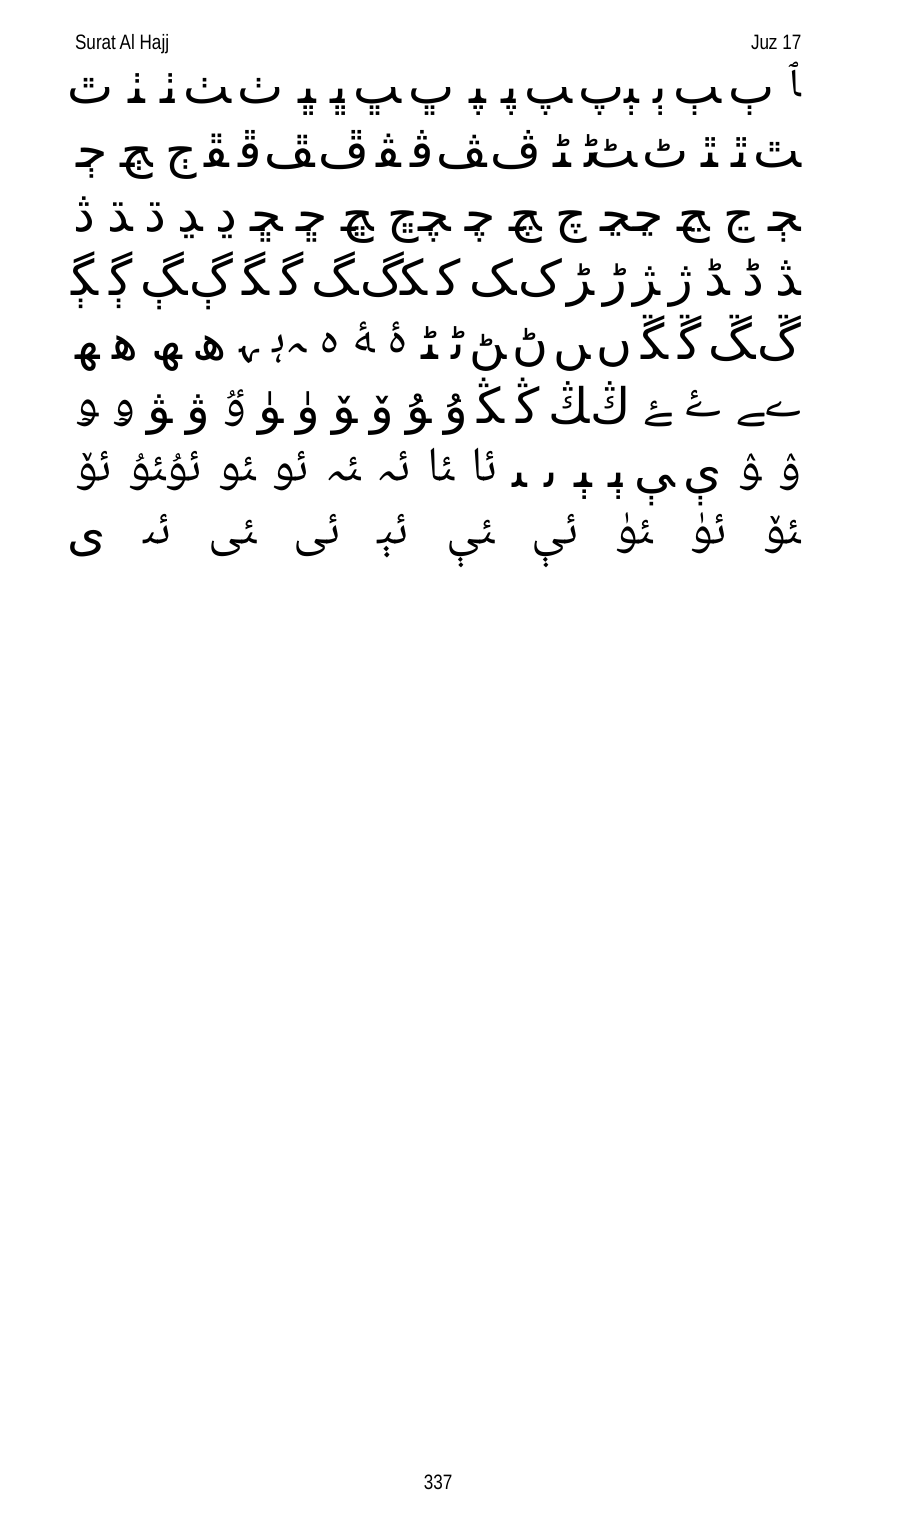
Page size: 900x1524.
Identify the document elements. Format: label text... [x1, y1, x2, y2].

text ﭑ ﭒ ﭓ ﭔ ﭕﭖ ﭗ ﭘ ﭙ ﭚ ﭛ ﭜ ﭝ ﭞ ﭟ ﭠ ﭡ ﭢ ﭣ ﭤ ﭥ ﭦ ﭧﭨ ﭩ ﭪ ﭫ ﭬ ﭭ ﭮ ﭯ ﭰ ﭱ ﭲ ﭳ ﭴ ﭵ ﭶ ﭷ ﭸﭹ ﭺ ﭻ ﭼ ﭽﭾ ﭿ ﮀ ﮁ ﮂ ﮃ ﮄ ﮅ ﮆ ﮇ ﮈ ﮉ ﮊ ﮋ ﮌ ﮍ ﮎ ﮏ ﮐ ﮑﮒ ﮓ ﮔ ﮕ ﮖ ﮗ ﮘ ﮙ ﮚ ﮛ ﮜ ﮝ ﮞ ﮟ ﮠ ﮡ ﮢ ﮣ ﮤ ﮥ ﮦ ﮧﮨ ﮩ ﮪ ﮫ ﮬ ﮭ ﮮﮯ ﮰ ﮱ ﯓ ﯔ ﯕ ﯖ ﯗ ﯘ ﯙ ﯚ ﯛ ﯜ ﯝ ﯞ ﯟ ﯠ ﯡ ﯢ ﯣ ﯤ ﯥ ﯦ ﯧ ﯨ ﯩ ﯪ ﯫ ﯬ ﯭ ﯮ ﯯ ﯰﯱ ﯲ [75, 60, 801, 507]
text ﯳ ﯴ ﯵ ﯶ ﯷ ﯸ ﯹ ﯺ ﯻ ﯼ [75, 507, 801, 571]
